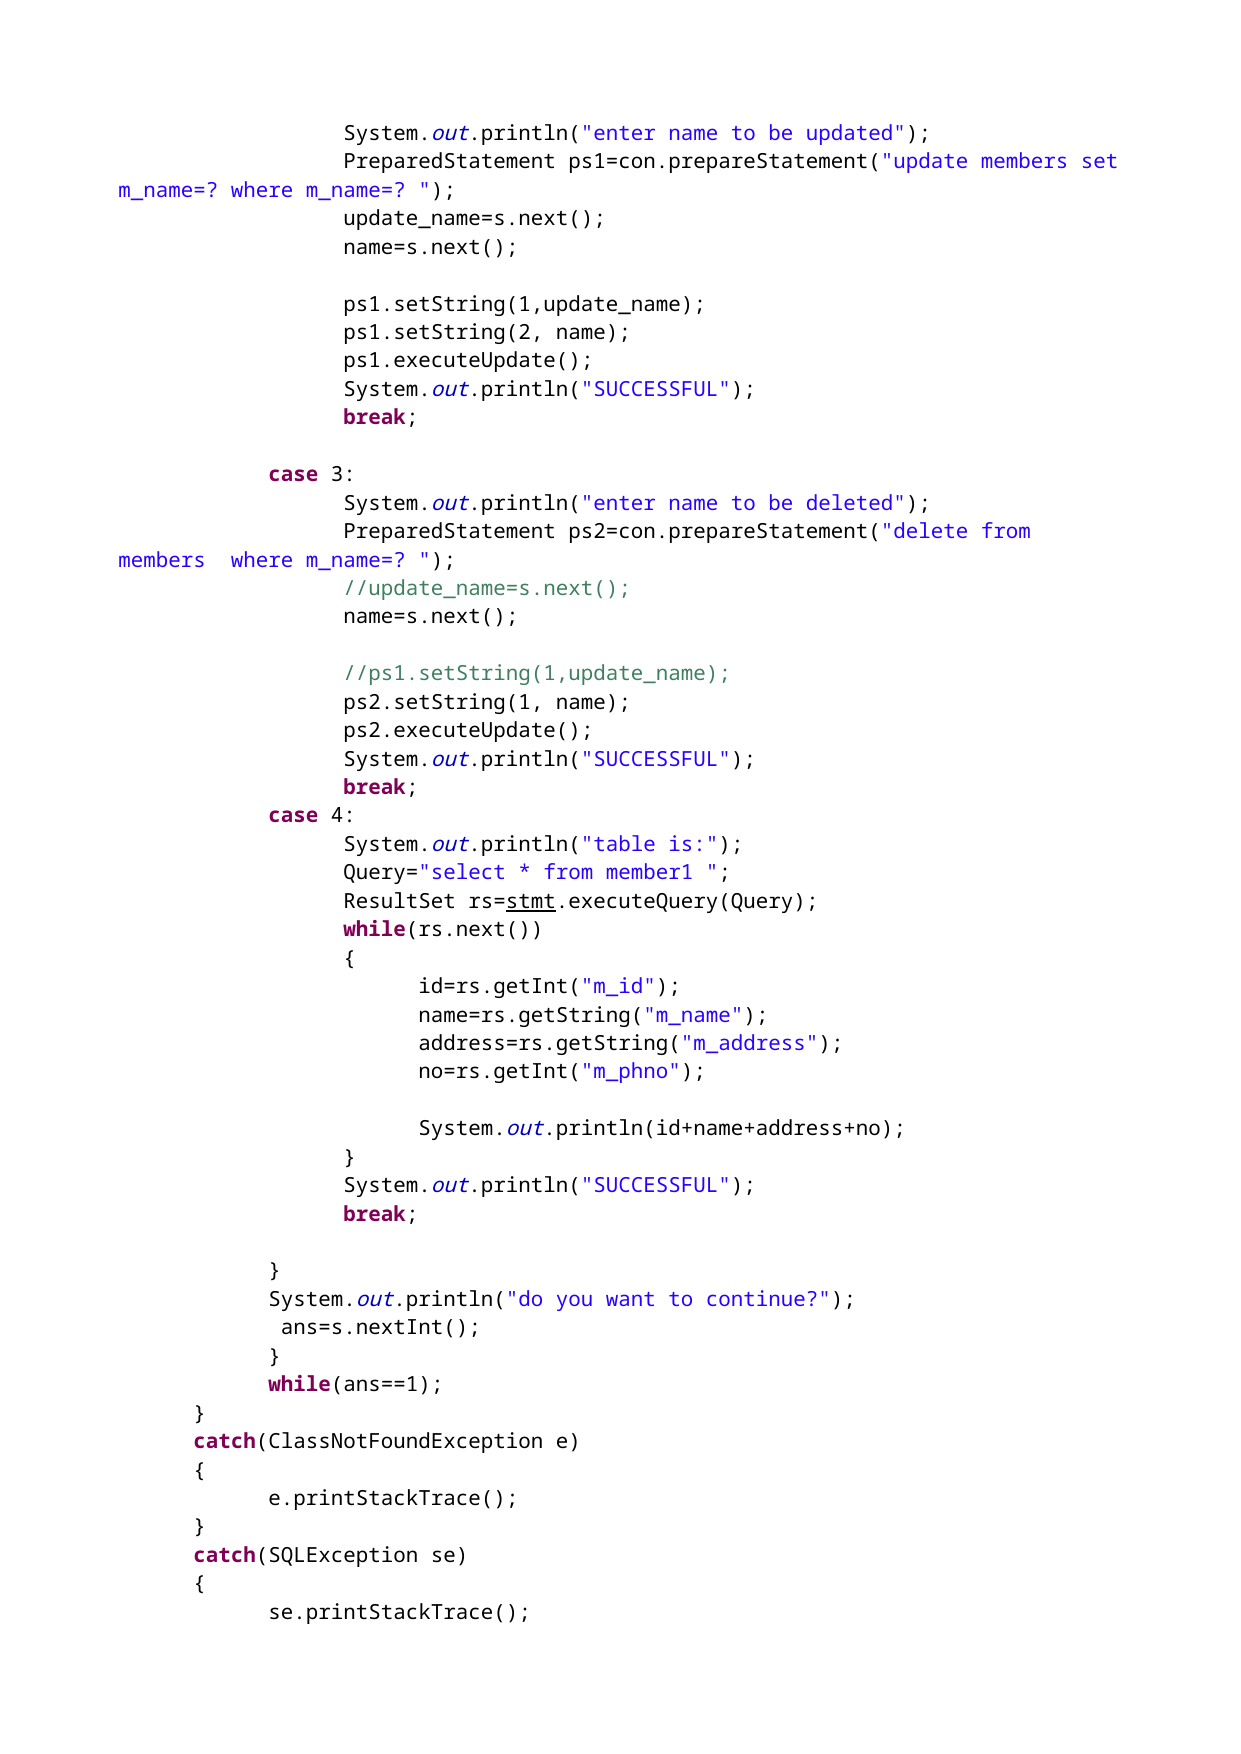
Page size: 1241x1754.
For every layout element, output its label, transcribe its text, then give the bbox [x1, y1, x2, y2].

text PreparedStatement ps2=con.prepareStatement("delete from members where m_name=? "); [118, 516, 1122, 573]
text ps2.setString(1, name); [118, 687, 1122, 715]
text name=s.next(); [118, 232, 1122, 260]
text System.out.println("enter name to be updated"); [118, 118, 1122, 147]
text } [118, 1512, 1122, 1540]
text System.out.println("enter name to be deleted"); [118, 488, 1122, 516]
text case 3: [118, 459, 1122, 488]
text PreparedStatement ps1=con.prepareStatement("update members set m_name=? where m_name=? "); [118, 147, 1122, 203]
text update_name=s.next(); [118, 203, 1122, 232]
text System.out.println("do you want to continue?"); [118, 1284, 1122, 1312]
text { [118, 1455, 1122, 1483]
text } [118, 1256, 1122, 1284]
text catch(ClassNotFoundException e) [118, 1426, 1122, 1455]
text System.out.println("table is:"); [118, 829, 1122, 857]
text System.out.println("SUCCESSFUL"); [118, 744, 1122, 772]
text ps1.setString(1,update_name); [118, 289, 1122, 317]
text break; [118, 772, 1122, 801]
text } [118, 1142, 1122, 1170]
text break; [118, 402, 1122, 431]
text System.out.println("SUCCESSFUL"); [118, 1170, 1122, 1199]
text } [118, 1341, 1122, 1369]
text ps1.executeUpdate(); [118, 346, 1122, 374]
text { [118, 943, 1122, 971]
text case 4: [118, 801, 1122, 829]
text e.printStackTrace(); [118, 1483, 1122, 1512]
text { [118, 1568, 1122, 1597]
text System.out.println(id+name+address+no); [118, 1113, 1122, 1142]
text while(rs.next()) [118, 914, 1122, 943]
text no=rs.getInt("m_phno"); [118, 1057, 1122, 1085]
text ps2.executeUpdate(); [118, 715, 1122, 744]
text Query="select * from member1 "; [118, 857, 1122, 886]
text System.out.println("SUCCESSFUL"); [118, 374, 1122, 402]
text //update_name=s.next(); [118, 573, 1122, 602]
text se.printStackTrace(); [118, 1597, 1122, 1625]
text } [118, 1398, 1122, 1426]
text name=rs.getString("m_name"); [118, 1000, 1122, 1028]
text catch(SQLException se) [118, 1540, 1122, 1568]
text ans=s.nextInt(); [118, 1312, 1122, 1341]
text id=rs.getInt("m_id"); [118, 971, 1122, 1000]
text break; [118, 1199, 1122, 1227]
text name=s.next(); [118, 602, 1122, 630]
text address=rs.getString("m_address"); [118, 1028, 1122, 1057]
text while(ans==1); [118, 1369, 1122, 1398]
text //ps1.setString(1,update_name); [118, 658, 1122, 687]
text ResultSet rs=stmt.executeQuery(Query); [118, 886, 1122, 914]
text ps1.setString(2, name); [118, 317, 1122, 346]
